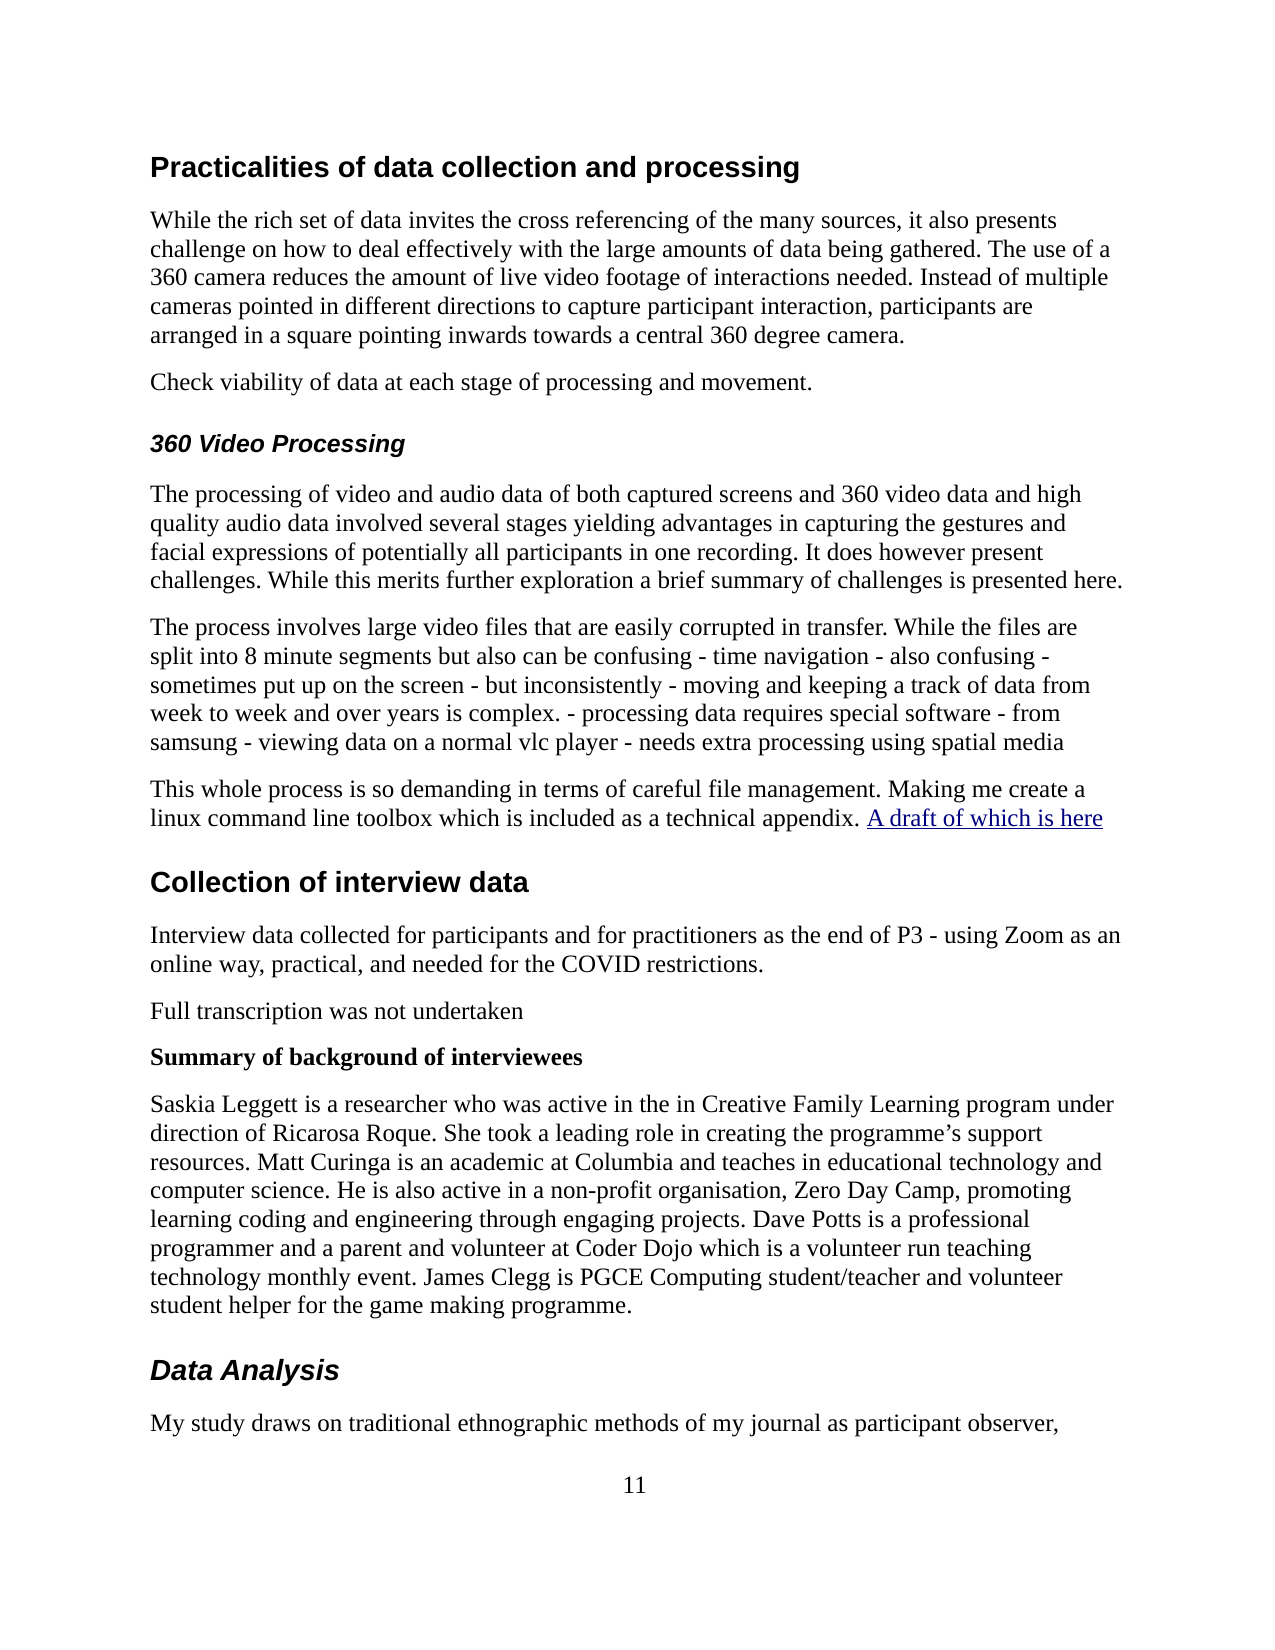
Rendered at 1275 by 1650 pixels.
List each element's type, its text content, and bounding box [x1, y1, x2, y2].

text Saskia Leggett is a researcher who was active in the in Creative Family Learning program under direction of Ricarosa Roque. She took a leading role in creating the programme’s support resources. Matt Curinga is an academic at Columbia and teaches in educational technology and computer science. He is also active in a non-profit organisation, Zero Day Camp, promoting learning coding and engineering through engaging projects. Dave Potts is a professional programmer and a parent and volunteer at Coder Dojo which is a volunteer run teaching technology monthly event. James Clegg is PGCE Computing student/teacher and volunteer student helper for the game making programme. [150, 1089, 1125, 1319]
text The process involves large video files that are easily corrupted in transfer. While the files are split into 8 minute segments but also can be confusing - time navigation - also confusing - sometimes put up on the screen - but inconsistently - moving and keeping a track of data from week to week and over years is complex. - processing data requires special software - from samsung - viewing data on a normal vlc player - needs extra processing using spatial media [150, 612, 1125, 756]
subtitle Practicalities of data collection and processing [150, 150, 1125, 183]
text The processing of video and audio data of both captured screens and 360 video data and high quality audio data involved several stages yielding advantages in capturing the gestures and facial expressions of potentially all participants in one recording. It does however present challenges. While this merits further exploration a brief summary of challenges is presented here. [150, 479, 1125, 594]
text Summary of background of interviewees [150, 1042, 1125, 1071]
subtitle 360 Video Processing [150, 429, 1125, 458]
subtitle Data Analysis [150, 1353, 1125, 1387]
text Interview data collected for participants and for practitioners as the end of P3 - using Zoom as an online way, practical, and needed for the COVID restrictions. [150, 920, 1125, 978]
text Check viability of data at each stage of processing and movement. [150, 367, 1125, 395]
text This whole process is so demanding in terms of careful file management. Making me create a linux command line toolbox which is included as a technical appendix. A draft of which is here [150, 774, 1125, 831]
text My study draws on traditional ethnographic methods of my journal as participant observer, [150, 1408, 1125, 1437]
text While the rich set of data invites the cross referencing of the many sources, it also presents challenge on how to deal effectively with the large amounts of data being gathered. The use of a 360 camera reduces the amount of live video footage of interactions needed. Instead of multiple cameras pointed in different directions to capture participant interaction, participants are arranged in a square pointing inwards towards a central 360 degree camera. [150, 205, 1125, 349]
subtitle Collection of interview data [150, 865, 1125, 899]
text Full transcription was not undertaken [150, 996, 1125, 1024]
